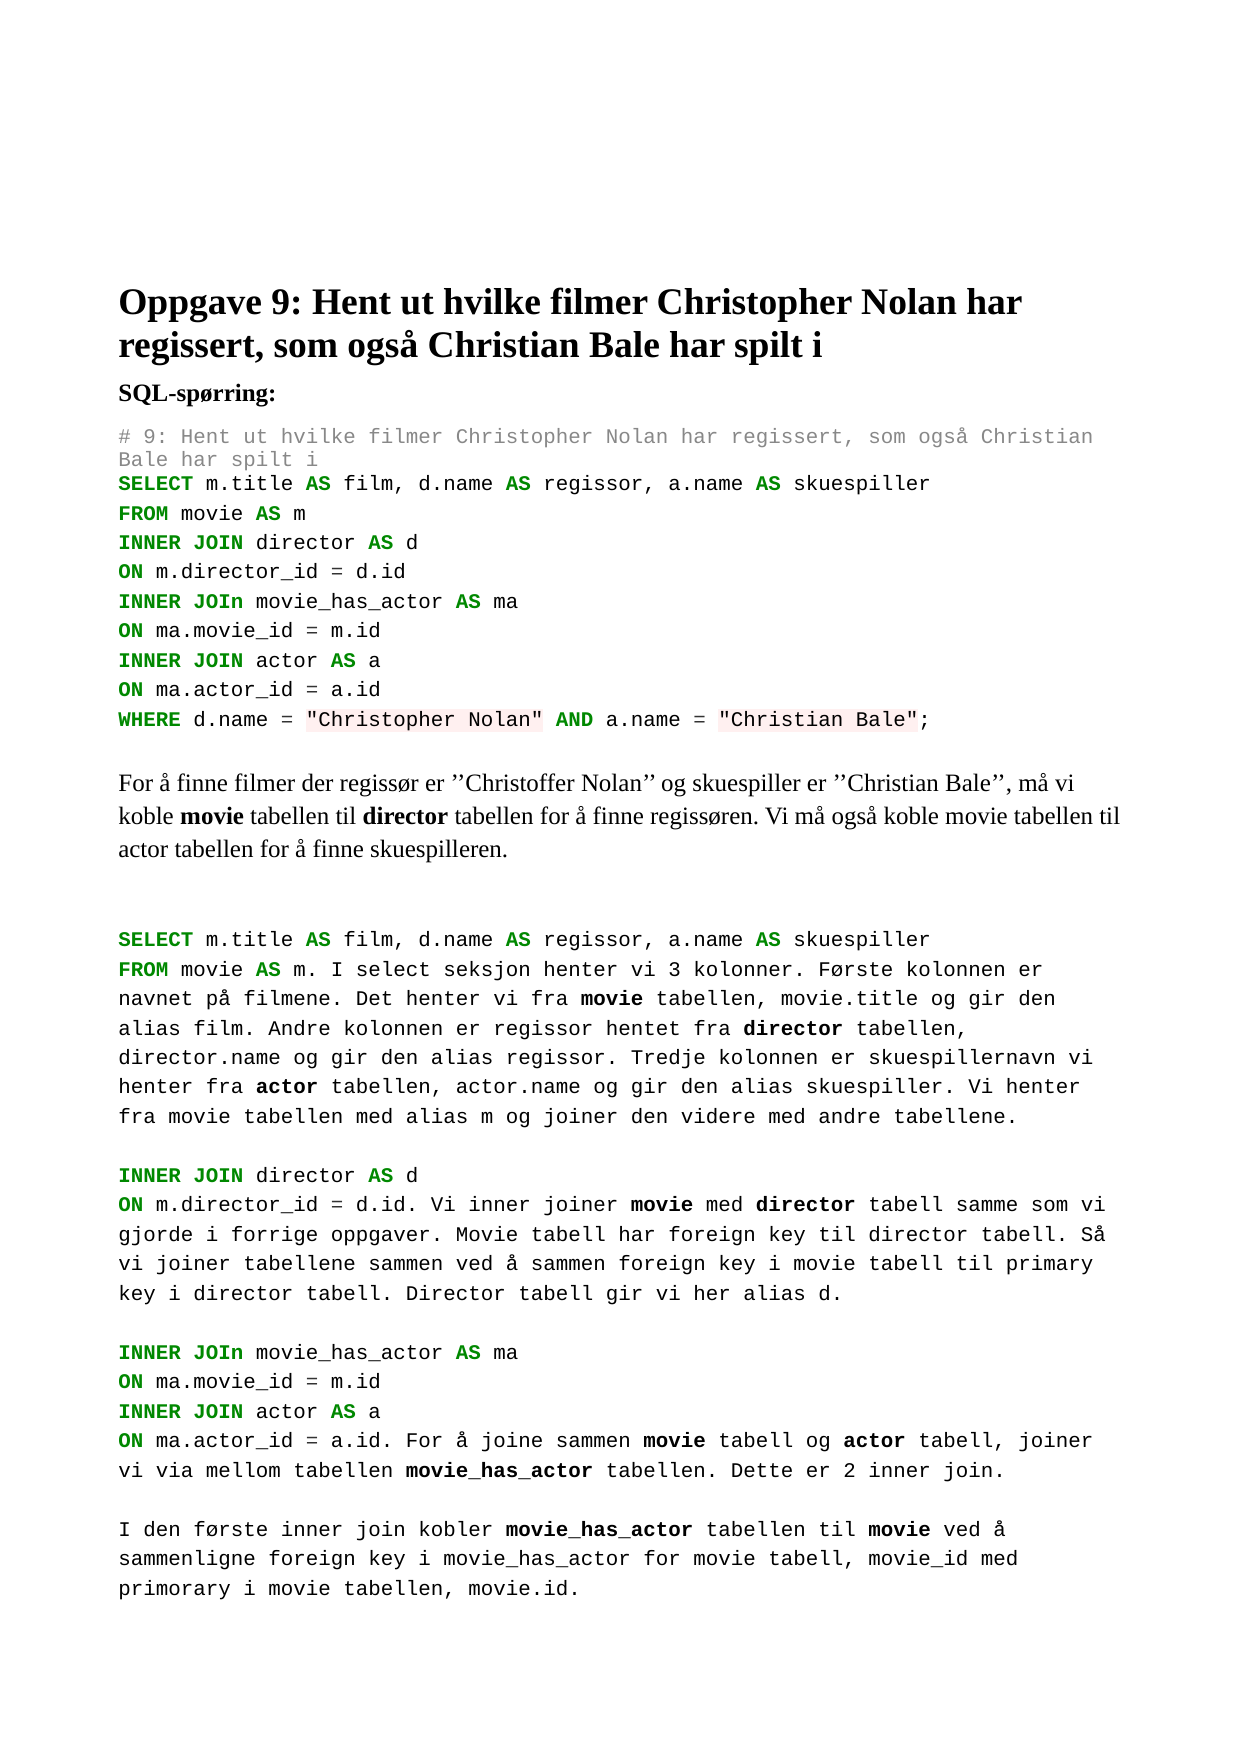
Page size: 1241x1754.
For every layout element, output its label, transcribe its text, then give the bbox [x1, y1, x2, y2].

text FROM movie AS m. I select seksjon henter vi 3 kolonner. Første kolonnen er navnet på filmene. Det henter vi fra movie tabellen, movie.title og gir den alias film. Andre kolonnen er regissor hentet fra director tabellen, director.name og gir den alias regissor. Tredje kolonnen er skuespillernavn vi henter fra actor tabellen, actor.name og gir den alias skuespiller. Vi henter fra movie tabellen med alias m og joiner den videre med andre tabellene. [118, 958, 1122, 1129]
text SQL-spørring: [118, 378, 1122, 407]
text INNER JOIn movie_has_actor AS ma [118, 1342, 1122, 1365]
text ON m.director_id = d.id [118, 561, 1122, 585]
text # 9: Hent ut hvilke filmer Christopher Nolan har regissert, som også Christian Bale har spilt i [118, 426, 1122, 473]
text SELECT m.title AS film, d.name AS regissor, a.name AS skuespiller [118, 473, 1122, 497]
text ON ma.movie_id = m.id [118, 620, 1122, 644]
text INNER JOIN actor AS a [118, 1401, 1122, 1424]
text ON ma.actor_id = a.id [118, 679, 1122, 703]
subtitle Oppgave 9: Hent ut hvilke filmer Christopher Nolan har regissert, som også Christian Bale har spilt i [118, 279, 1122, 366]
text INNER JOIN director AS d [118, 1165, 1122, 1188]
text ON ma.actor_id = a.id. For å joine sammen movie tabell og actor tabell, joiner vi via mellom tabellen movie_has_actor tabellen. Dette er 2 inner join. [118, 1430, 1122, 1483]
text ON m.director_id = d.id. Vi inner joiner movie med director tabell samme som vi gjorde i forrige oppgaver. Movie tabell har foreign key til director tabell. Så vi joiner tabellene sammen ved å sammen foreign key i movie tabell til primary key i director tabell. Director tabell gir vi her alias d. [118, 1194, 1122, 1306]
text INNER JOIN director AS d [118, 532, 1122, 556]
text INNER JOIn movie_has_actor AS ma [118, 591, 1122, 614]
text I den første inner join kobler movie_has_actor tabellen til movie ved å sammenligne foreign key i movie_has_actor for movie tabell, movie_id med primorary i movie tabellen, movie.id. [118, 1519, 1122, 1601]
text ON ma.movie_id = m.id [118, 1371, 1122, 1395]
text WHERE d.name = "Christopher Nolan" AND a.name = "Christian Bale"; [118, 709, 1122, 732]
text INNER JOIN actor AS a [118, 650, 1122, 673]
text FROM movie AS m [118, 502, 1122, 526]
text For å finne filmer der regissør er ’’Christoffer Nolan’’ og skuespiller er ’’Christian Bale’’, må vi koble movie tabellen til director tabellen for å finne regissøren. Vi må også koble movie tabellen til actor tabellen for å finne skuespilleren. [118, 768, 1122, 863]
text SELECT m.title AS film, d.name AS regissor, a.name AS skuespiller [118, 929, 1122, 953]
